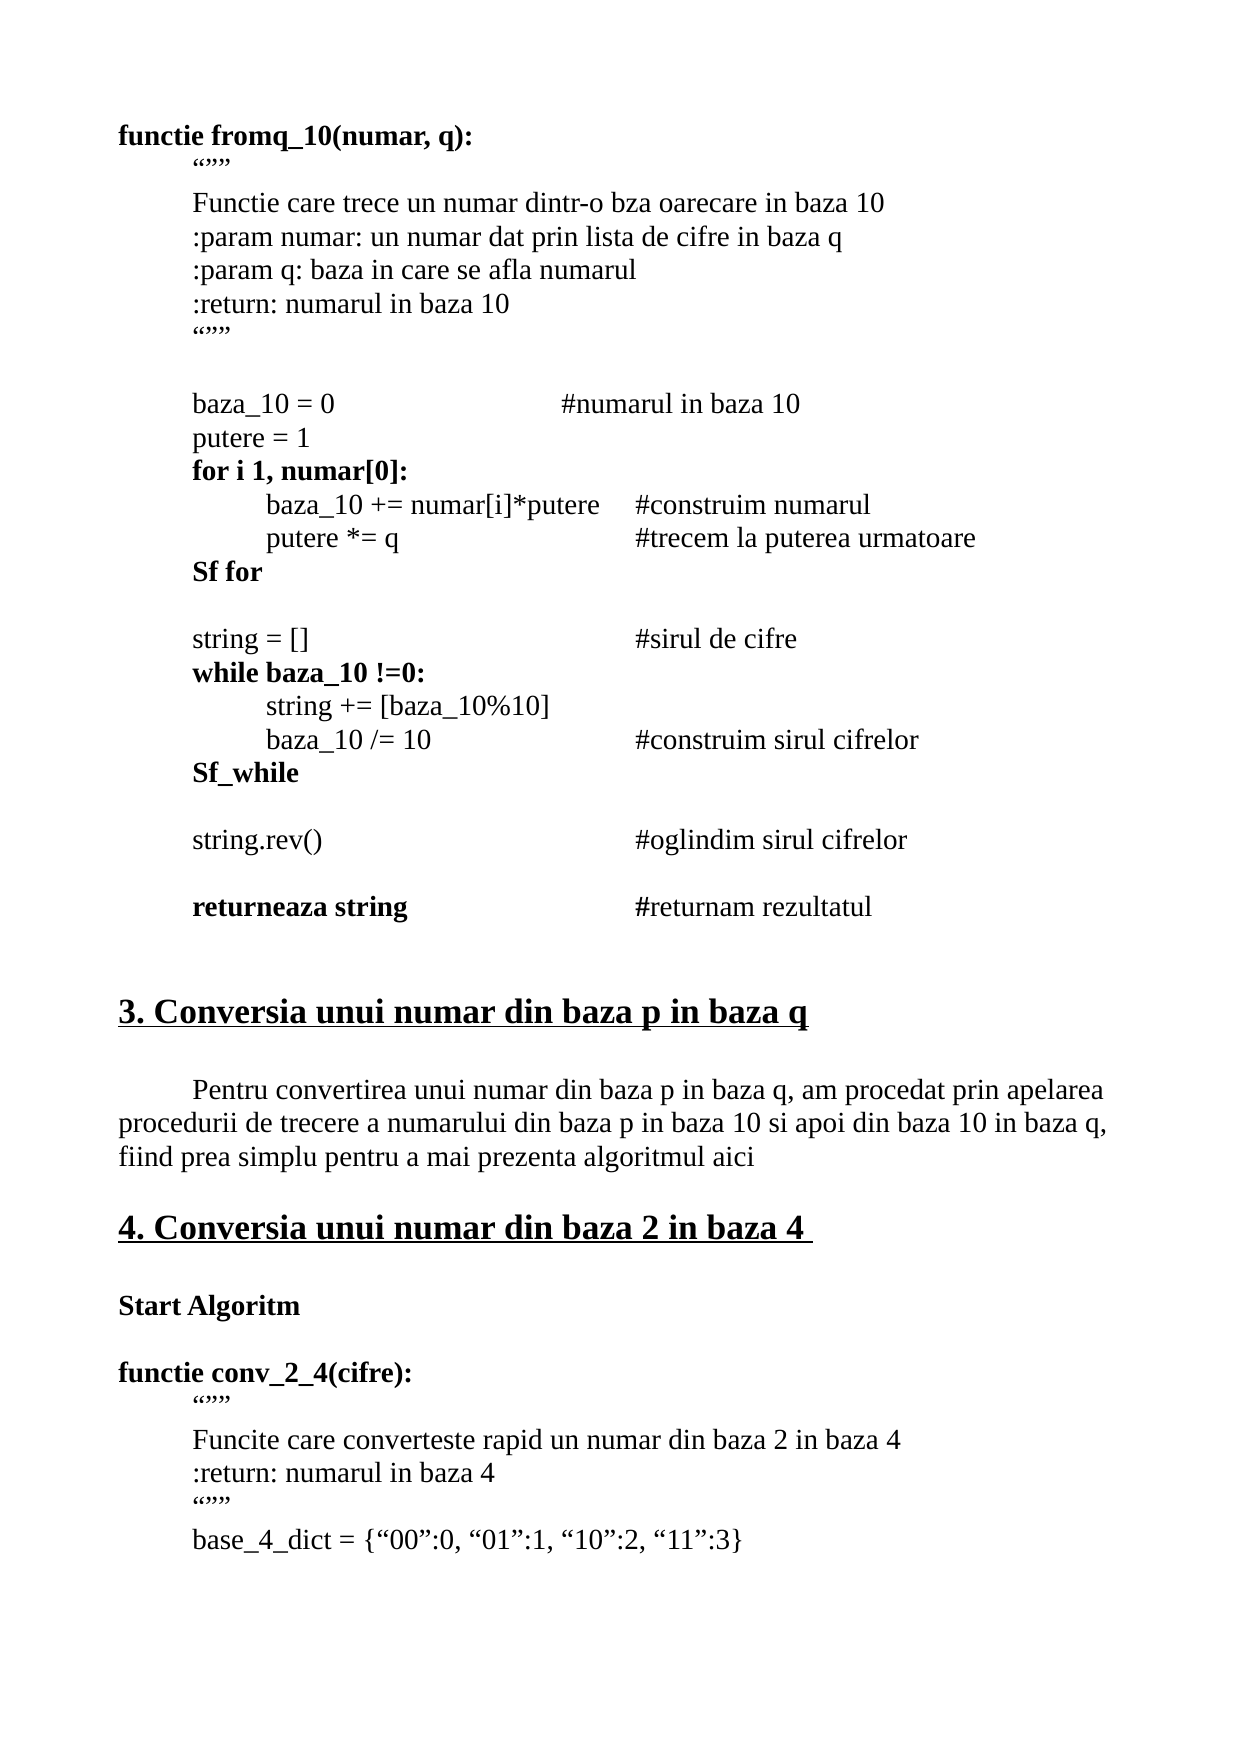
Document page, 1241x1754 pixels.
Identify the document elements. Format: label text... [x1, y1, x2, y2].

text :param q: baza in care se afla numarul [118, 252, 1122, 286]
text putere *= q #trecem la puterea urmatoare [118, 521, 1122, 554]
text Sf for [118, 554, 1122, 588]
text “”” [118, 319, 1122, 353]
text functie conv_2_4(cifre): [118, 1355, 1122, 1388]
text for i 1, numar[0]: [118, 453, 1122, 487]
text returneaza string #returnam rezultatul [118, 889, 1122, 923]
text string.rev() #oglindim sirul cifrelor [118, 822, 1122, 856]
text baza_10 += numar[i]*putere #construim numarul [118, 487, 1122, 521]
text “”” [118, 152, 1122, 185]
text baza_10 = 0 #numarul in baza 10 [118, 386, 1122, 420]
text “”” [118, 1388, 1122, 1422]
text while baza_10 !=0: [118, 655, 1122, 688]
text Funcite care converteste rapid un numar din baza 2 in baza 4 [118, 1422, 1122, 1455]
text base_4_dict = {“00”:0, “01”:1, “10”:2, “11”:3} [118, 1522, 1122, 1556]
text 3. Conversia unui numar din baza p in baza q [118, 990, 1122, 1031]
text 4. Conversia unui numar din baza 2 in baza 4 [118, 1206, 1122, 1247]
text :return: numarul in baza 10 [118, 286, 1122, 319]
text Functie care trece un numar dintr-o bza oarecare in baza 10 [118, 185, 1122, 219]
text :return: numarul in baza 4 [118, 1455, 1122, 1489]
text Start Algoritm [118, 1288, 1122, 1321]
text Sf_while [118, 755, 1122, 789]
text Pentru convertirea unui numar din baza p in baza q, am procedat prin apelarea procedurii de trecere a numarului din baza p in baza 10 si apoi din baza 10 in baza q, fiind prea simplu pentru a mai prezenta algoritmul aici [118, 1072, 1122, 1172]
text putere = 1 [118, 420, 1122, 453]
text string += [baza_10%10] [118, 688, 1122, 722]
text functie fromq_10(numar, q): [118, 118, 1122, 152]
text baza_10 /= 10 #construim sirul cifrelor [118, 722, 1122, 755]
text “”” [118, 1489, 1122, 1522]
text string = [] #sirul de cifre [118, 621, 1122, 655]
text :param numar: un numar dat prin lista de cifre in baza q [118, 219, 1122, 252]
